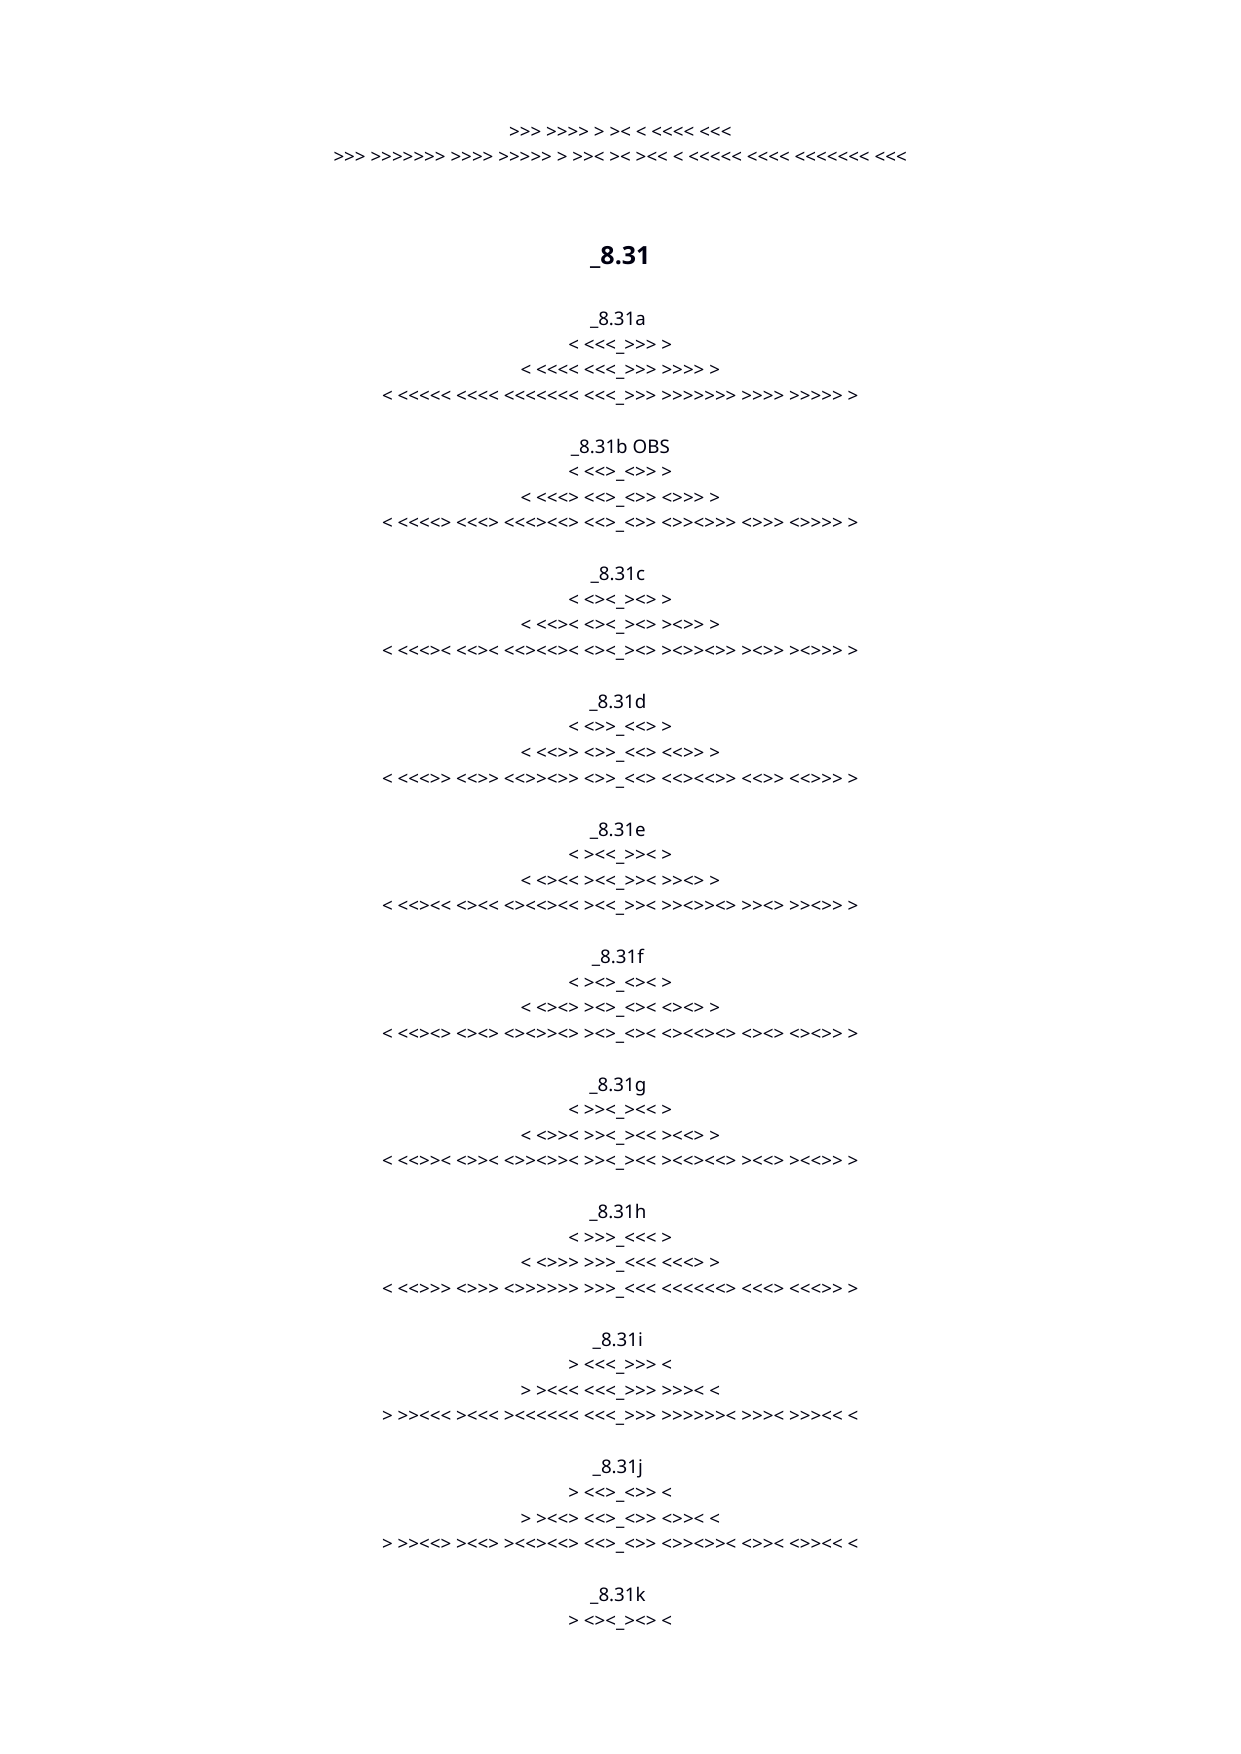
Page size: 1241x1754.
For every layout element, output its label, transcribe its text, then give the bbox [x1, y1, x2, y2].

text < <<><> <><> <><>><> ><>_<>< <><<><> <><> <><>> > [118, 1020, 1122, 1046]
text _8.31i [118, 1326, 1122, 1352]
text < <><< ><<_>>< >><> > [118, 867, 1122, 892]
text < <<<< <<<_>>> >>>> > [118, 356, 1122, 382]
text _8.31d [118, 688, 1122, 714]
text _8.31j [118, 1454, 1122, 1479]
text < <>>< >><_><< ><<> > [118, 1122, 1122, 1148]
text < <<>> <>>_<<> <<>> > [118, 739, 1122, 765]
text >>> >>>> > >< < <<<< <<< [118, 118, 1122, 144]
text < <><> ><>_<>< <><> > [118, 994, 1122, 1020]
text < ><>_<>< > [118, 969, 1122, 994]
text < <<<_>>> > [118, 331, 1122, 356]
text < ><<_>>< > [118, 841, 1122, 867]
text > <><_><> < [118, 1607, 1122, 1632]
text < <<<>> <<>> <<>><>> <>>_<<> <<><<>> <<>> <<>>> > [118, 765, 1122, 790]
text < <<>_<>> > [118, 458, 1122, 484]
text _8.31e [118, 816, 1122, 841]
text < <>>_<<> > [118, 714, 1122, 739]
text _8.31b OBS [118, 433, 1122, 458]
text < <<>>< <>>< <>><>>< >><_><< ><<><<> ><<> ><<>> > [118, 1148, 1122, 1173]
text _8.31k [118, 1581, 1122, 1607]
text < <>>> >>>_<<< <<<> > [118, 1250, 1122, 1275]
text < <<<>< <<>< <<><<>< <><_><> ><>><>> ><>> ><>>> > [118, 637, 1122, 663]
text < >>>_<<< > [118, 1224, 1122, 1250]
text < <<<> <<>_<>> <>>> > [118, 484, 1122, 509]
text > ><<> <<>_<>> <>>< < [118, 1505, 1122, 1530]
text < <<><< <><< <><<><< ><<_>>< >><>><> >><> >><>> > [118, 892, 1122, 918]
text > <<>_<>> < [118, 1479, 1122, 1505]
text > <<<_>>> < [118, 1352, 1122, 1377]
text > ><<< <<<_>>> >>>< < > >><<< ><<< ><<<<<< <<<_>>> >>>>>>< >>>< >>><< < [118, 1377, 1122, 1428]
text > >><<> ><<> ><<><<> <<>_<>> <>><>>< <>>< <>><< < [118, 1530, 1122, 1556]
text < <<>< <><_><> ><>> > [118, 612, 1122, 637]
text < <<<<< <<<< <<<<<<< <<<_>>> >>>>>>> >>>> >>>>> > [118, 382, 1122, 407]
text < <<<<> <<<> <<<><<> <<>_<>> <>><>>> <>>> <>>>> > [118, 509, 1122, 535]
text _8.31h [118, 1199, 1122, 1224]
text < <><_><> > [118, 586, 1122, 612]
text _8.31f [118, 943, 1122, 969]
text < <<>>> <>>> <>>>>>> >>>_<<< <<<<<<> <<<> <<<>> > [118, 1275, 1122, 1301]
text _8.31 [118, 237, 1122, 271]
text _8.31a [118, 305, 1122, 331]
text _8.31g [118, 1071, 1122, 1097]
text _8.31c [118, 561, 1122, 586]
text >>> >>>>>>> >>>> >>>>> > >>< >< ><< < <<<<< <<<< <<<<<<< <<< [118, 144, 1122, 169]
text < >><_><< > [118, 1097, 1122, 1122]
